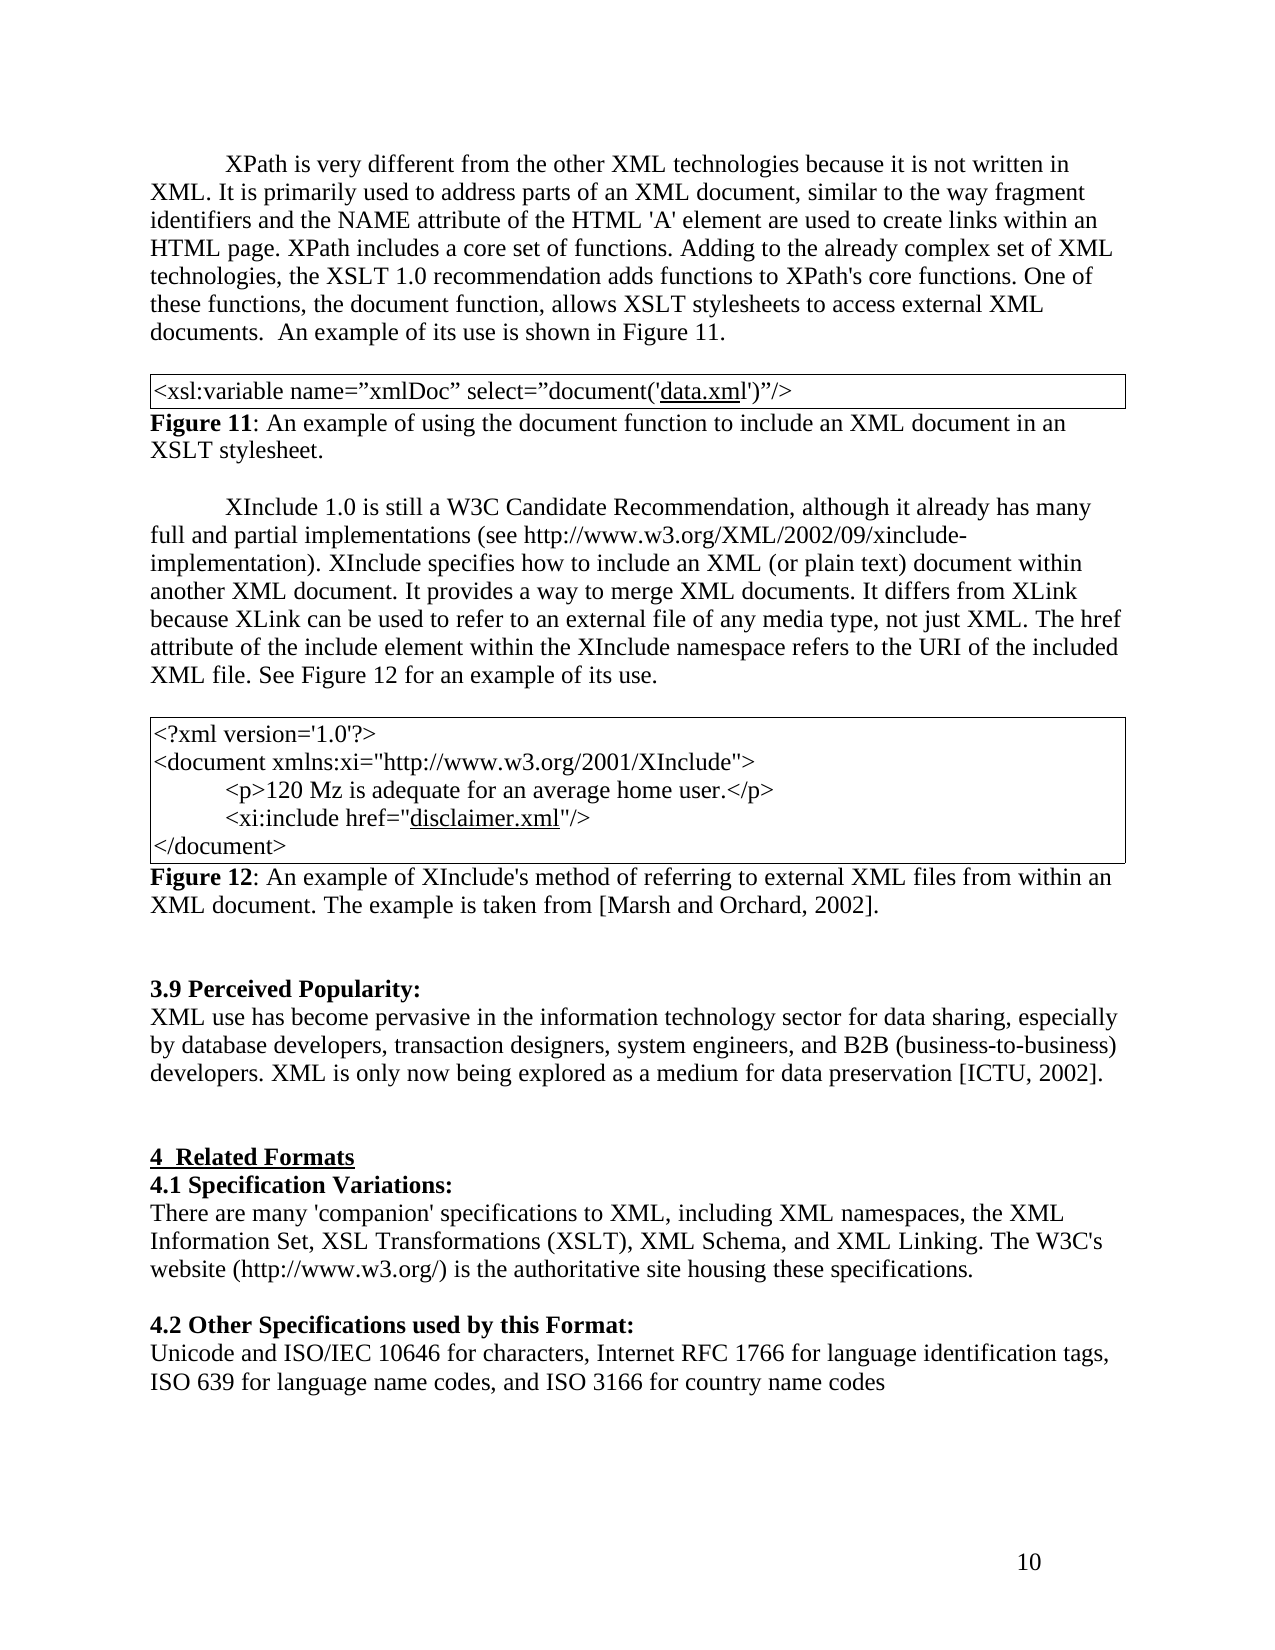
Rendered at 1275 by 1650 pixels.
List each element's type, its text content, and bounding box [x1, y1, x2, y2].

text <xsl:variable name=”xmlDoc” select=”document('data.xml')”/> [151, 375, 1125, 408]
text <xi:include href="disclaimer.xml"/> [151, 801, 1125, 829]
text XML use has become pervasive in the information technology sector for data sharing, especially by database developers, transaction designers, system engineers, and B2B (business-to-business) developers. XML is only now being explored as a medium for data preservation [ICTU, 2002]. [150, 1003, 1125, 1087]
text XPath is very different from the other XML technologies because it is not written in XML. It is primarily used to address parts of an XML document, similar to the way fragment identifiers and the NAME attribute of the HTML 'A' element are used to create links within an HTML page. XPath includes a core set of functions. Adding to the already complex set of XML technologies, the XSLT 1.0 recommendation adds functions to XPath's core functions. One of these functions, the document function, allows XSLT stylesheets to access external XML documents. An example of its use is shown in Figure 11. [150, 150, 1125, 346]
text 4.2 Other Specifications used by this Format: [150, 1311, 1125, 1339]
text 3.9 Perceived Popularity: [150, 975, 1125, 1003]
text Figure 11: An example of using the document function to include an XML document in an XSLT stylesheet. [150, 409, 1125, 464]
text <?xml version='1.0'?> [151, 718, 1125, 745]
list 4 Related Formats [150, 1143, 1125, 1171]
text </document> [151, 829, 1125, 863]
text Figure 12: An example of XInclude's method of referring to external XML files from within an XML document. The example is taken from [Marsh and Orchard, 2002]. [150, 864, 1125, 919]
text <p>120 Mz is adequate for an average home user.</p> [151, 773, 1125, 801]
text Unicode and ISO/IEC 10646 for characters, Internet RFC 1766 for language identification tags, ISO 639 for language name codes, and ISO 3166 for country name codes [150, 1339, 1125, 1395]
text <document xmlns:xi="http://www.w3.org/2001/XInclude"> [151, 745, 1125, 773]
text 4.1 Specification Variations: [150, 1171, 1125, 1199]
text There are many 'companion' specifications to XML, including XML namespaces, the XML Information Set, XSL Transformations (XSLT), XML Schema, and XML Linking. The W3C's website (http://www.w3.org/) is the authoritative site housing these specifications. [150, 1199, 1125, 1283]
text XInclude 1.0 is still a W3C Candidate Recommendation, although it already has many full and partial implementations (see http://www.w3.org/XML/2002/09/xinclude-implementation). XInclude specifies how to include an XML (or plain text) document within another XML document. It provides a way to merge XML documents. It differs from XLink because XLink can be used to refer to an external file of any media type, not just XML. The href attribute of the include element within the XInclude namespace refers to the URI of the included XML file. See Figure 12 for an example of its use. [150, 492, 1125, 689]
